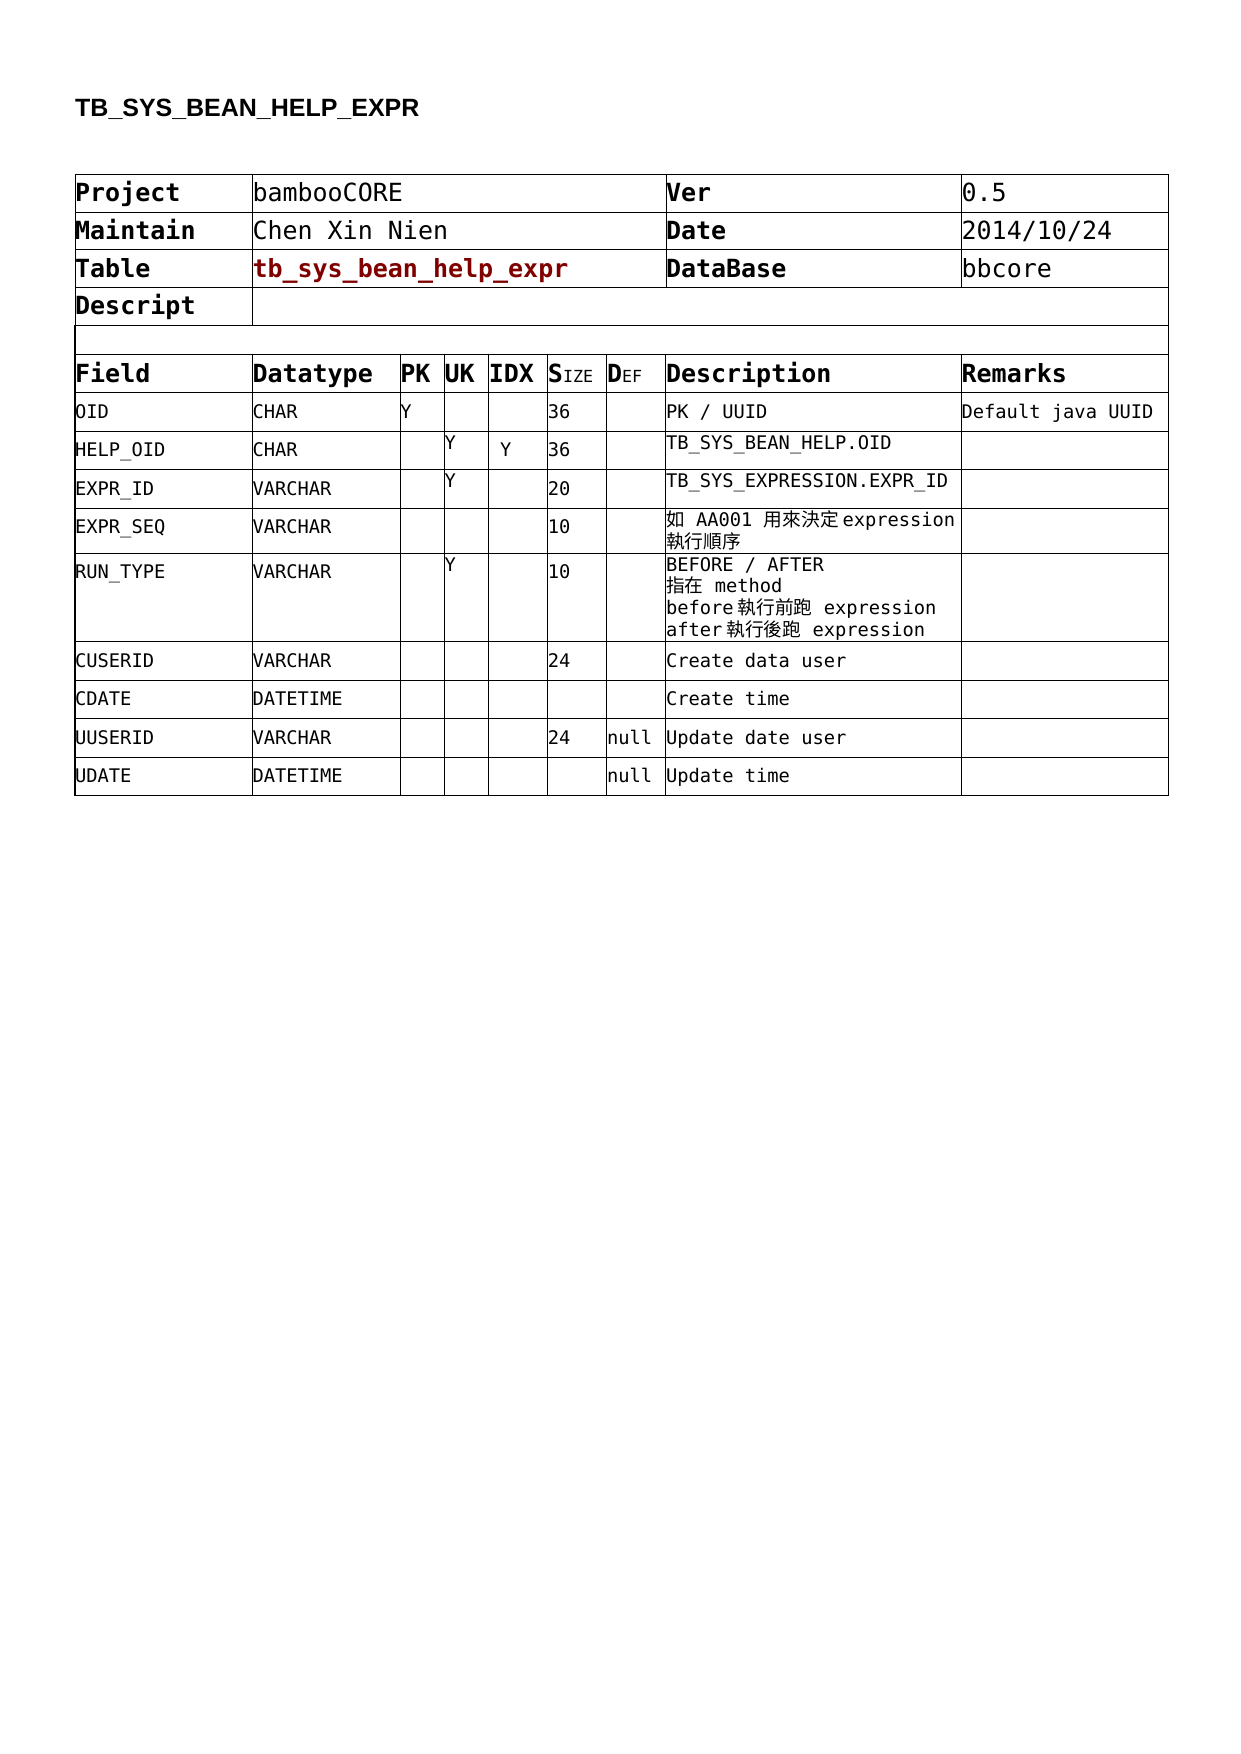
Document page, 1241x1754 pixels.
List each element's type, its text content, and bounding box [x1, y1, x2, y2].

table_cell Y [489, 432, 547, 469]
table_cell [962, 470, 1168, 508]
table_cell [962, 719, 1168, 757]
table_cell bbcore [962, 250, 1168, 287]
table_cell Table [76, 250, 252, 287]
table_cell VARCHAR [253, 509, 400, 552]
table_cell 10 [548, 554, 606, 641]
table_cell [489, 470, 547, 508]
table_cell [401, 681, 444, 718]
table_cell [607, 642, 665, 679]
table_cell [76, 326, 1168, 353]
table_cell Y [445, 554, 488, 641]
table_cell [1169, 718, 1181, 757]
table_cell [1175, 212, 1181, 249]
table_cell EXPR_ID [76, 470, 252, 508]
table_cell Datatype [253, 355, 400, 392]
table_cell [489, 393, 547, 431]
table_cell [1169, 641, 1181, 679]
table_cell Remarks [962, 355, 1168, 392]
table_cell [445, 719, 488, 757]
table_cell CHAR [253, 393, 400, 431]
table_cell Default java UUID [962, 393, 1168, 431]
table_cell [445, 681, 488, 718]
table_cell Y [445, 470, 488, 508]
table_cell Update date user [666, 719, 961, 757]
table_cell VARCHAR [253, 554, 400, 641]
table_cell CUSERID [76, 642, 252, 679]
table_cell tb_sys_bean_help_expr [253, 250, 666, 287]
table_cell CHAR [253, 432, 400, 469]
table_cell Descript [76, 288, 252, 325]
table_cell DATETIME [253, 758, 400, 795]
table_cell Chen Xin Nien [253, 213, 666, 249]
table_cell 24 [548, 642, 606, 679]
table_cell null [607, 758, 665, 795]
table_cell OID [76, 393, 252, 431]
table_cell VARCHAR [253, 470, 400, 508]
table_cell UK [445, 355, 488, 392]
table_cell PK [401, 355, 444, 392]
table_cell [607, 554, 665, 641]
table_cell VARCHAR [253, 642, 400, 679]
table_cell 10 [548, 509, 606, 552]
table_cell [1169, 431, 1181, 469]
table_cell [401, 719, 444, 757]
table_cell [607, 432, 665, 469]
table_cell [401, 554, 444, 641]
table_cell [1175, 287, 1181, 325]
table_cell Y [401, 393, 444, 431]
table_cell CDATE [76, 681, 252, 718]
table_cell [253, 288, 1168, 325]
table_cell UDATE [76, 758, 252, 795]
table_cell [1169, 508, 1181, 552]
table_cell [962, 681, 1168, 718]
table_cell Date [667, 213, 961, 249]
table_cell [401, 432, 444, 469]
table_cell TB_SYS_BEAN_HELP.OID [666, 432, 961, 469]
table_cell [1169, 553, 1181, 641]
table_cell [607, 470, 665, 508]
table_cell [401, 470, 444, 508]
table_cell [1169, 469, 1181, 508]
table_cell [962, 432, 1168, 469]
table_header [1175, 174, 1181, 212]
table_cell SIZE [548, 355, 606, 392]
table_cell [401, 642, 444, 679]
table_cell [607, 509, 665, 552]
table_cell [445, 758, 488, 795]
table_cell BEFORE / AFTER 指在 method before執行前跑 expression after執行後跑 expression [666, 554, 961, 641]
table_cell Maintain [76, 213, 252, 249]
table_cell [489, 758, 547, 795]
table_cell Y [445, 432, 488, 469]
table_cell [1169, 325, 1181, 353]
table_cell 如 AA001 用來決定expression執行順序 [666, 509, 961, 552]
table_cell [962, 642, 1168, 679]
table_header bambooCORE [253, 175, 666, 212]
table_cell [489, 681, 547, 718]
table_cell 36 [548, 393, 606, 431]
table_cell Description [666, 355, 961, 392]
table_cell Field [76, 355, 252, 392]
table_cell Create time [666, 681, 961, 718]
table_cell [489, 719, 547, 757]
table_cell [1169, 680, 1181, 718]
table_cell [962, 509, 1168, 552]
table_cell [445, 642, 488, 679]
table_cell [445, 393, 488, 431]
table_cell [1175, 249, 1181, 287]
subtitle TB_SYS_BEAN_HELP_EXPR [75, 89, 1165, 127]
table_cell [401, 509, 444, 552]
table_cell HELP_OID [76, 432, 252, 469]
table_header 0.5 [962, 175, 1168, 212]
table_cell [548, 758, 606, 795]
table_cell [962, 554, 1168, 641]
table_cell [607, 681, 665, 718]
table_cell [962, 758, 1168, 795]
table_cell null [607, 719, 665, 757]
table_cell Create data user [666, 642, 961, 679]
table_cell [1169, 757, 1181, 795]
table_header Project [76, 175, 252, 212]
table_cell DEF [607, 355, 665, 392]
table_cell Update time [666, 758, 961, 795]
table_cell UUSERID [76, 719, 252, 757]
table_cell DATETIME [253, 681, 400, 718]
table_cell EXPR_SEQ [76, 509, 252, 552]
table_cell 24 [548, 719, 606, 757]
table_cell TB_SYS_EXPRESSION.EXPR_ID [666, 470, 961, 508]
table_cell IDX [489, 355, 547, 392]
table_cell VARCHAR [253, 719, 400, 757]
table_cell 2014/10/24 [962, 213, 1168, 249]
table_cell 36 [548, 432, 606, 469]
table_cell [401, 758, 444, 795]
table_header Ver [667, 175, 961, 212]
table_cell [548, 681, 606, 718]
table_cell [1169, 392, 1181, 431]
table_cell PK / UUID [666, 393, 961, 431]
table_cell [489, 642, 547, 679]
table_cell [445, 509, 488, 552]
table_cell [1169, 354, 1181, 392]
table_cell DataBase [667, 250, 961, 287]
table_cell [489, 554, 547, 641]
table_cell RUN_TYPE [76, 554, 252, 641]
table_cell [607, 393, 665, 431]
table_cell 20 [548, 470, 606, 508]
table_cell [489, 509, 547, 552]
